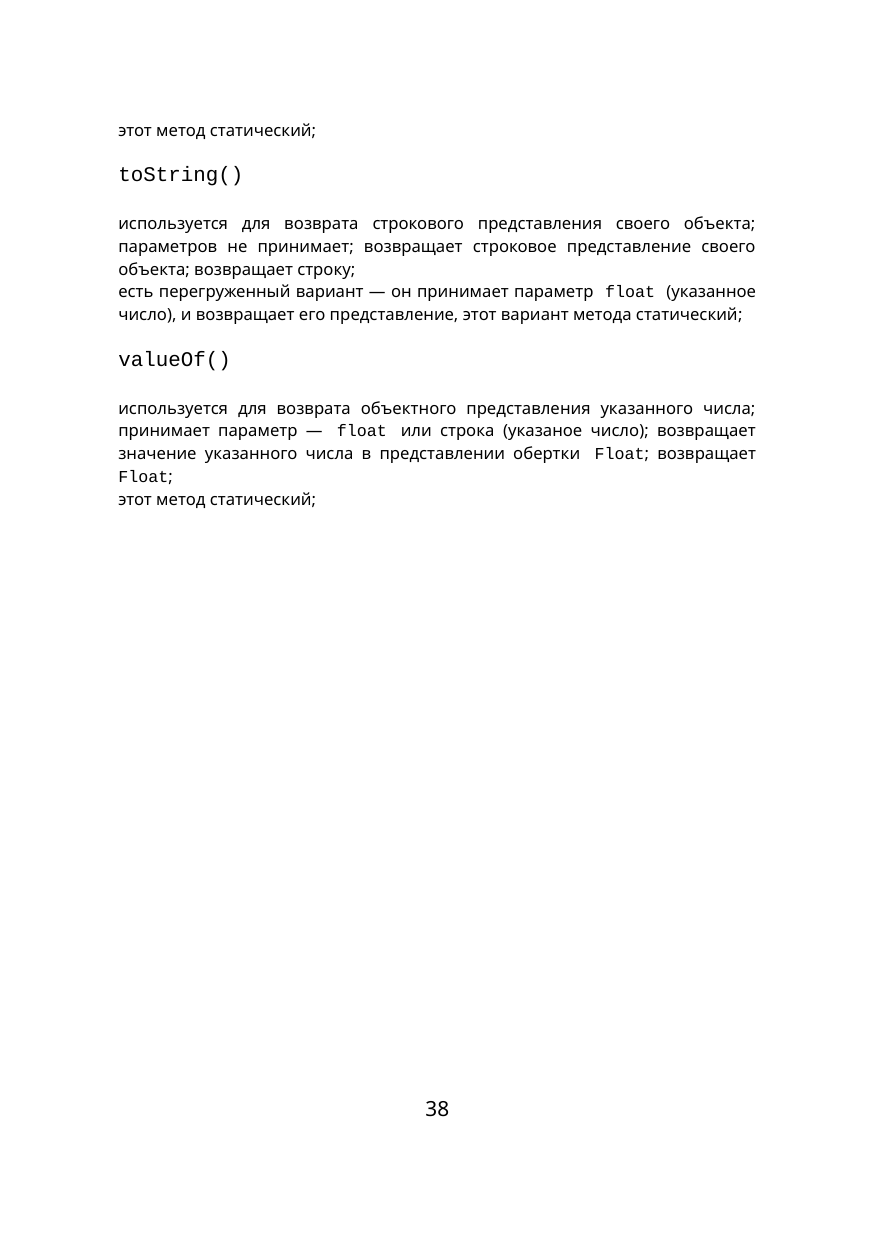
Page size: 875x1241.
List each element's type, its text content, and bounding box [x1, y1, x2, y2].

text valueOf() [118, 349, 756, 373]
text этот метод статический; [118, 487, 756, 510]
text есть перегруженный вариант — он принимает параметр float (указанное число), и возвращает его представление, этот вариант метода статический; [118, 280, 756, 325]
text toString() [118, 164, 756, 188]
text используется для возврата строкового представления своего объекта; параметров не принимает; возвращает строковое представление своего объекта; возвращает строку; [118, 212, 756, 280]
text этот метод статический; [118, 118, 756, 141]
text используется для возврата объектного представления указанного числа; принимает параметр — float или строка (указаное число); возвращает значение указанного числа в представлении обертки Float; возвращает Float; [118, 396, 756, 487]
